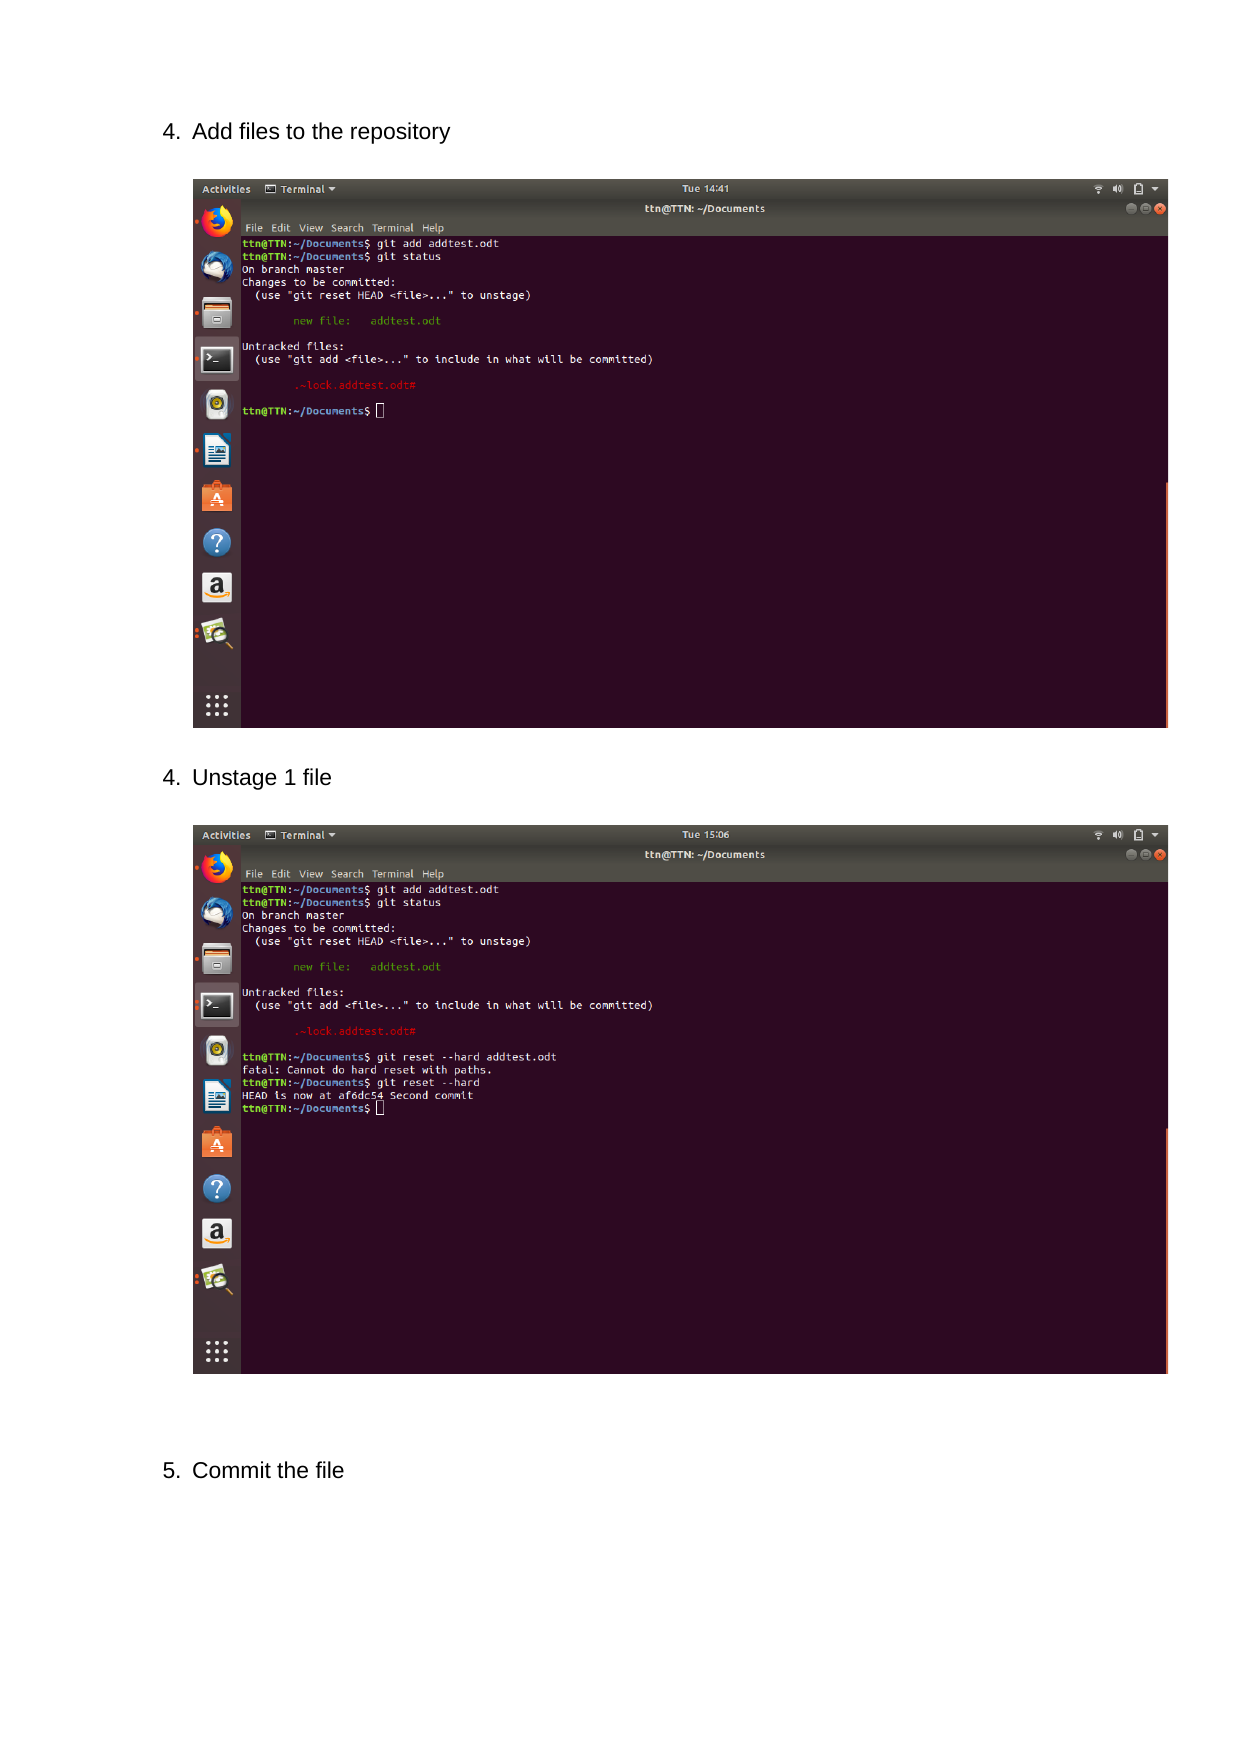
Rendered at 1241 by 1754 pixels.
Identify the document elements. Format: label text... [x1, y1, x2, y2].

picture [193, 179, 1169, 728]
list Add files to the repository [162, 118, 1122, 144]
list Commit the file [162, 1457, 1122, 1483]
list Unstage 1 file [162, 764, 1122, 790]
picture [193, 825, 1169, 1374]
